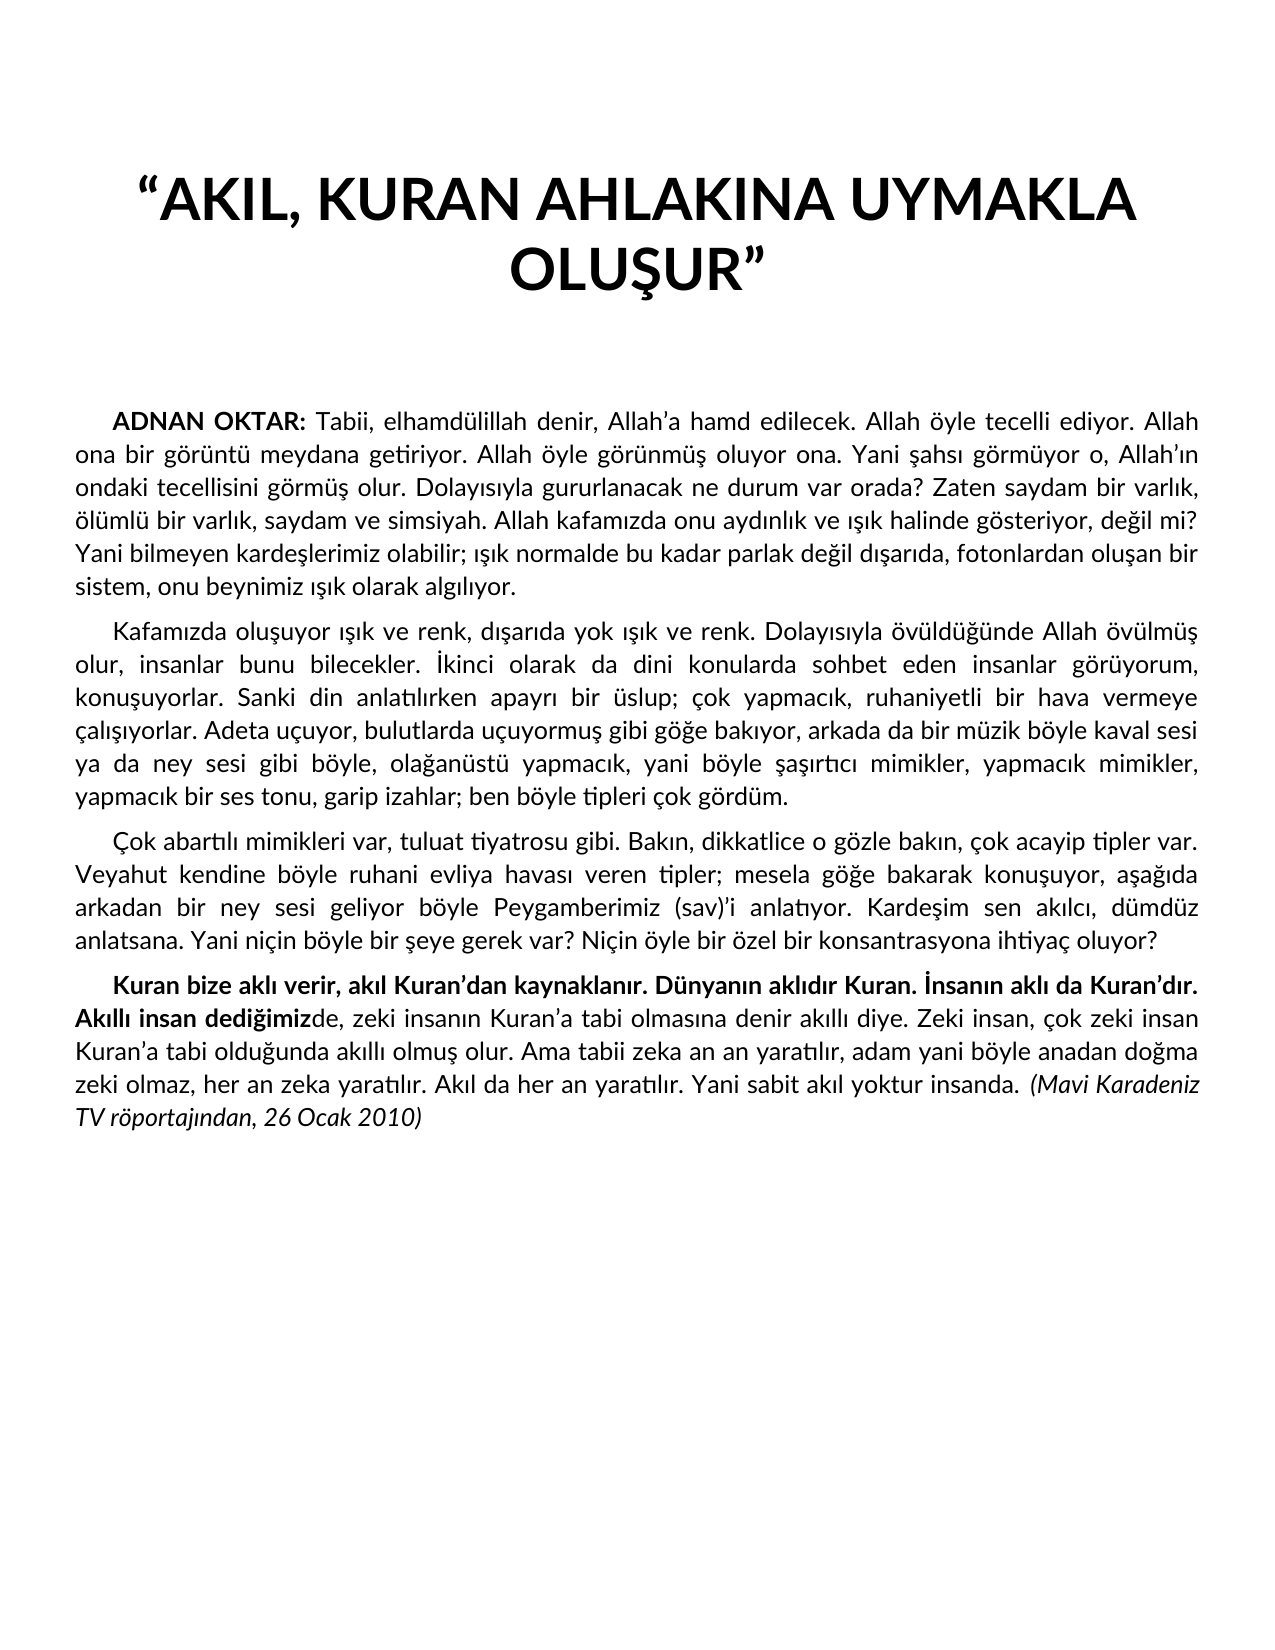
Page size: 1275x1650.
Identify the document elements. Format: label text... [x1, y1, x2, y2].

text ADNAN OKTAR: Tabii, elhamdülillah denir, Allah’a hamd edilecek. Allah öyle tecelli ediyor. Allah ona bir görüntü meydana getiriyor. Allah öyle görünmüş oluyor ona. Yani şahsı görmüyor o, Allah’ın ondaki tecellisini görmüş olur. Dolayısıyla gururlanacak ne durum var orada? Zaten saydam bir varlık, ölümlü bir varlık, saydam ve simsiyah. Allah kafamızda onu aydınlık ve ışık halinde gösteriyor, değil mi? Yani bilmeyen kardeşlerimiz olabilir; ışık normalde bu kadar parlak değil dışarıda, fotonlardan oluşan bir sistem, onu beynimiz ışık olarak algılıyor. [75, 406, 1200, 600]
text Kuran bize aklı verir, akıl Kuran’dan kaynaklanır. Dünyanın aklıdır Kuran. İnsanın aklı da Kuran’dır. Akıllı insan dediğimizde, zeki insanın Kuran’a tabi olmasına denir akıllı diye. Zeki insan, çok zeki insan Kuran’a tabi olduğunda akıllı olmuş olur. Ama tabii zeka an an yaratılır, adam yani böyle anadan doğma zeki olmaz, her an zeka yaratılır. Akıl da her an yaratılır. Yani sabit akıl yoktur insanda. (Mavi Karadeniz TV röportajından, 26 Ocak 2010) [75, 970, 1200, 1132]
text Çok abartılı mimikleri var, tuluat tiyatrosu gibi. Bakın, dikkatlice o gözle bakın, çok acayip tipler var. Veyahut kendine böyle ruhani evliya havası veren tipler; mesela göğe bakarak konuşuyor, aşağıda arkadan bir ney sesi geliyor böyle Peygamberimiz (sav)’i anlatıyor. Kardeşim sen akılcı, dümdüz anlatsana. Yani niçin böyle bir şeye gerek var? Niçin öyle bir özel bir konsantrasyona ihtiyaç oluyor? [75, 826, 1200, 954]
text Kafamızda oluşuyor ışık ve renk, dışarıda yok ışık ve renk. Dolayısıyla övüldüğünde Allah övülmüş olur, insanlar bunu bilecekler. İkinci olarak da dini konularda sohbet eden insanlar görüyorum, konuşuyorlar. Sanki din anlatılırken apayrı bir üslup; çok yapmacık, ruhaniyetli bir hava vermeye çalışıyorlar. Adeta uçuyor, bulutlarda uçuyormuş gibi göğe bakıyor, arkada da bir müzik böyle kaval sesi ya da ney sesi gibi böyle, olağanüstü yapmacık, yani böyle şaşırtıcı mimikler, yapmacık mimikler, yapmacık bir ses tonu, garip izahlar; ben böyle tipleri çok gördüm. [75, 616, 1200, 810]
subtitle “AKIL, KURAN AHLAKINA UYMAKLA OLUŞUR” [75, 162, 1200, 302]
